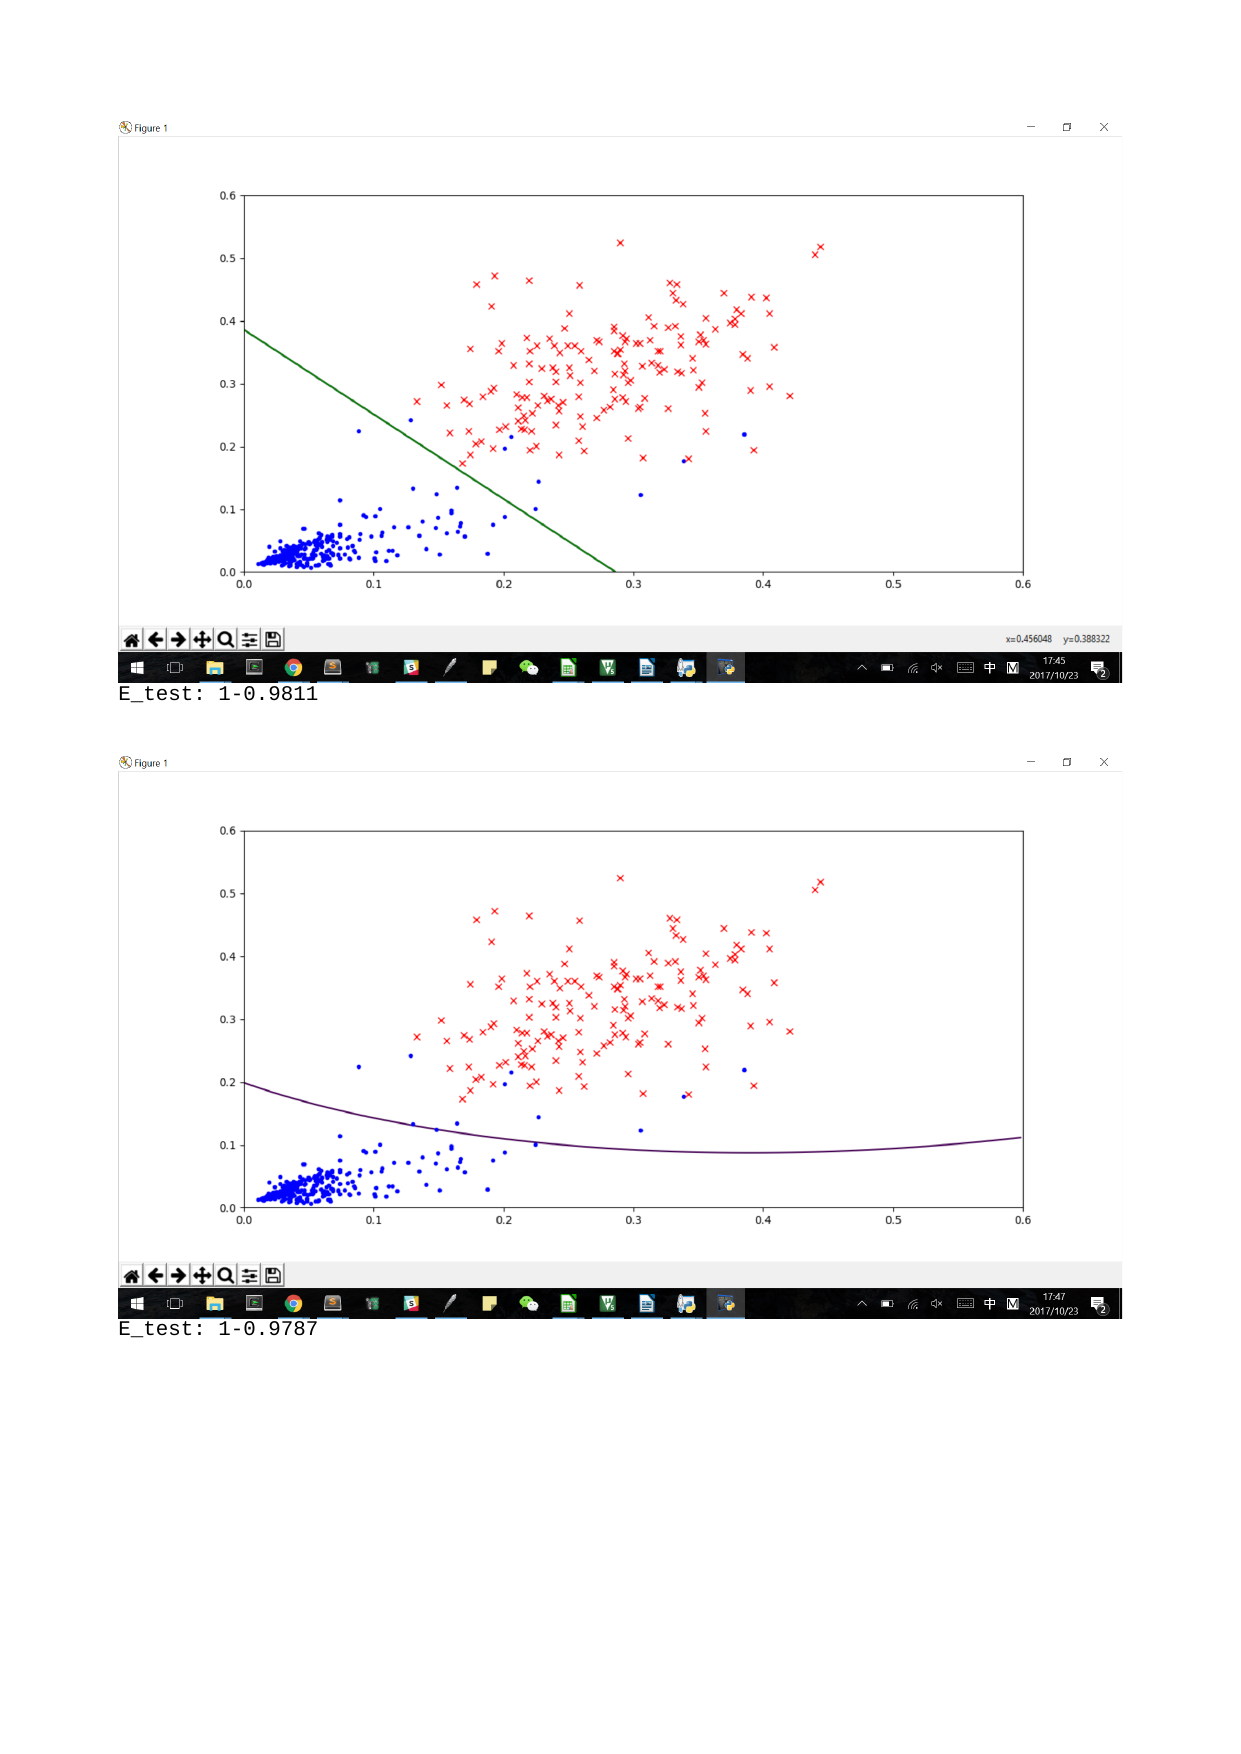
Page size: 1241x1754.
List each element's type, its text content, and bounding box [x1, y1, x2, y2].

picture [118, 118, 1123, 683]
text E_test: 1-0.9811 [118, 683, 1122, 706]
picture [118, 753, 1123, 1319]
text E_test: 1-0.9787 [118, 1319, 1122, 1342]
